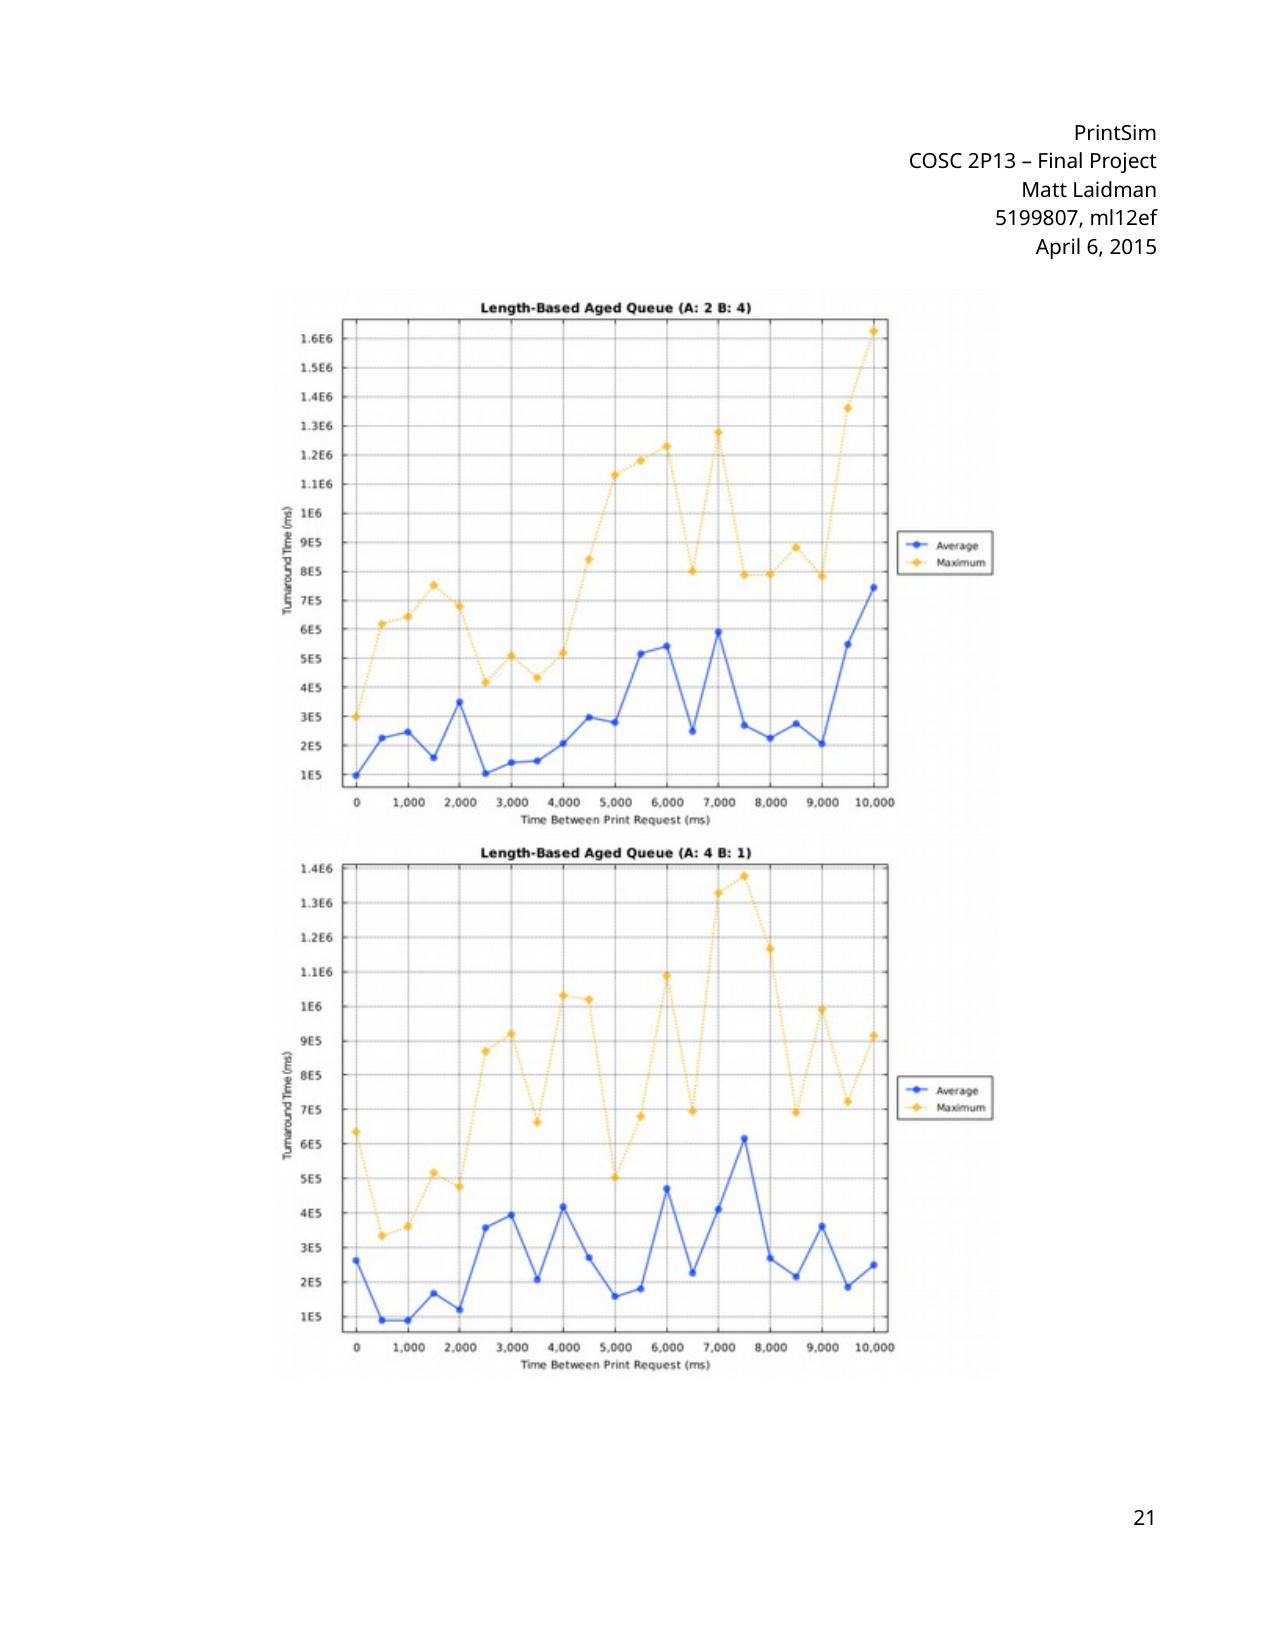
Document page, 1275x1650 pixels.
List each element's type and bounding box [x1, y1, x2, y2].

picture [273, 289, 1002, 1380]
